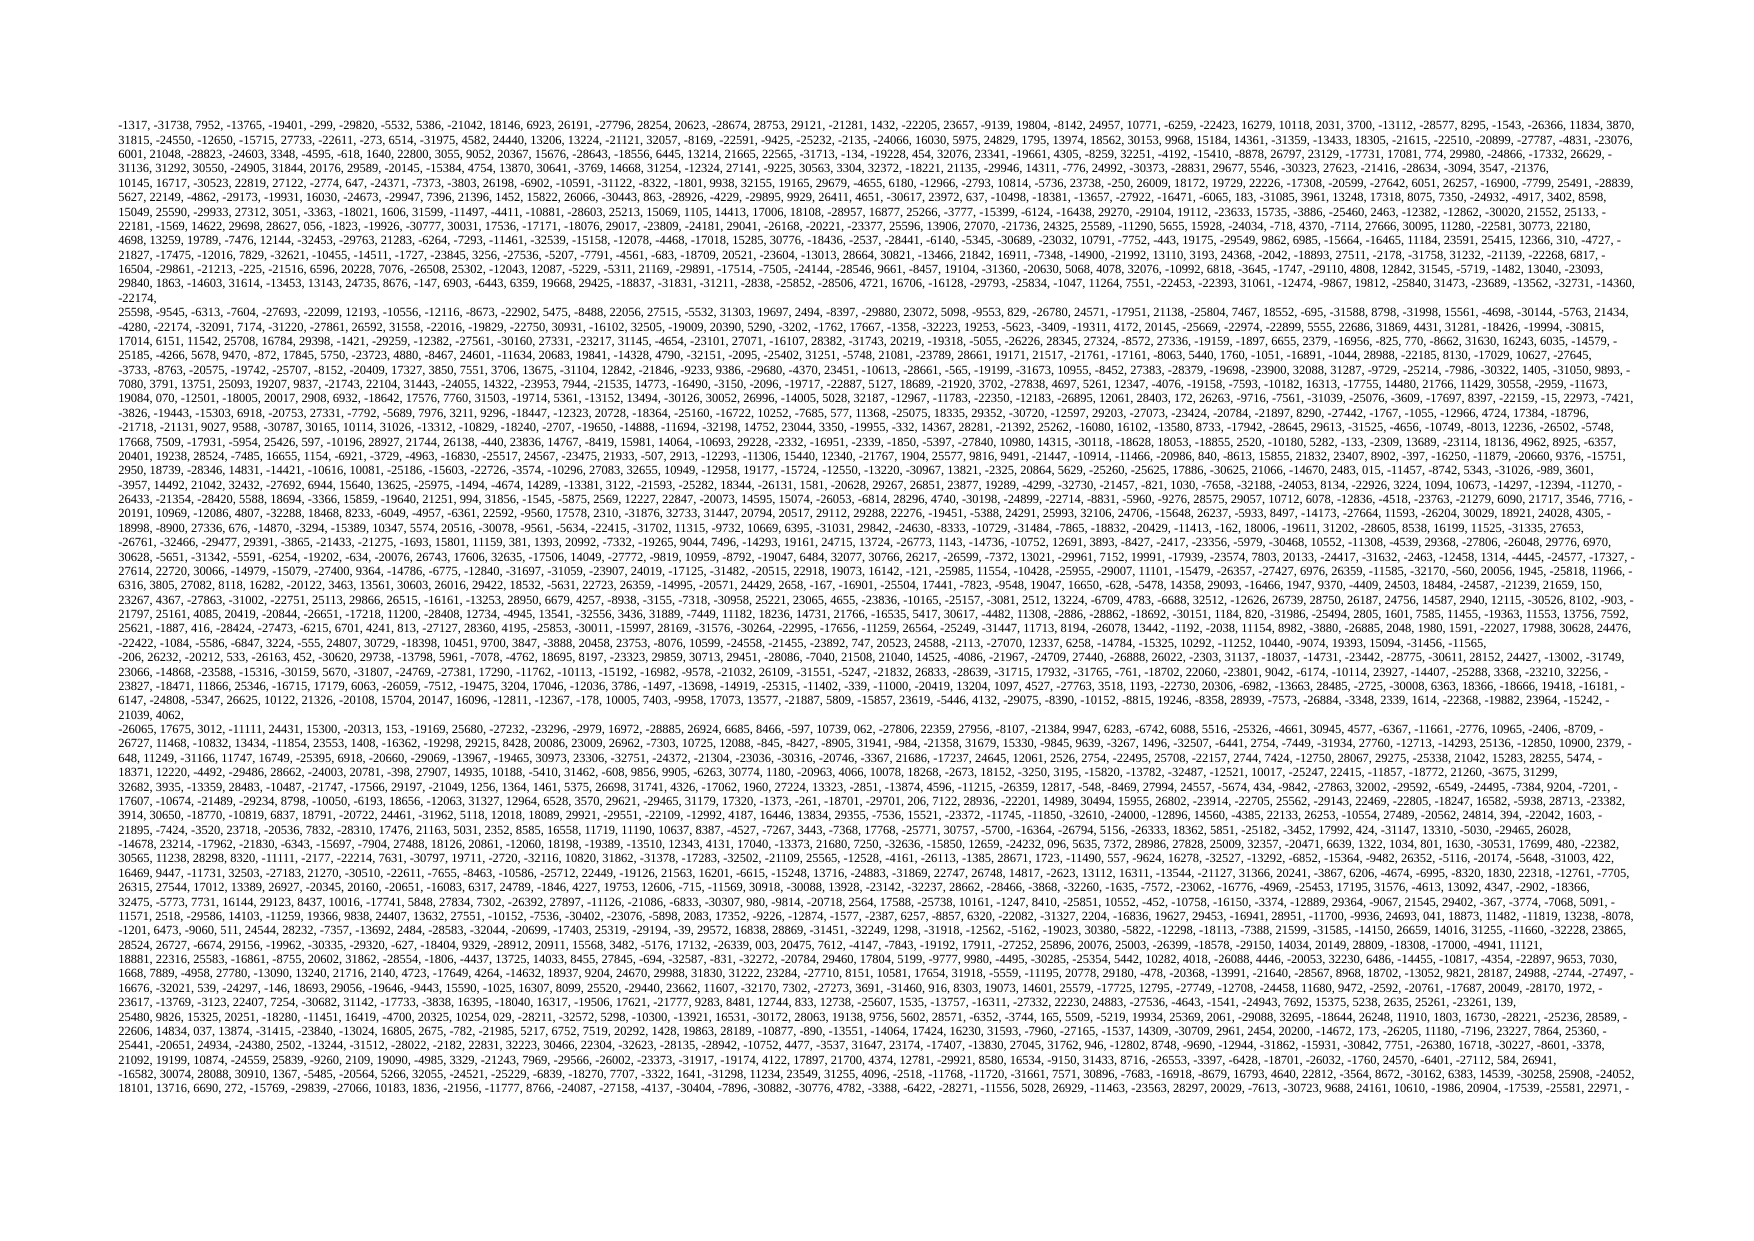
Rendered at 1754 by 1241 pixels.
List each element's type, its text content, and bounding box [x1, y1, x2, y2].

text -3957, 14492, 21042, 32432, -27692, 6944, 15640, 13625, -25975, -1494, -4674, 14289, -13381, 3122, -21593, -25282, 18344, -26131, 1581, -20628, 29267, 26851, 23877, 19289, -4299, -32730, -21457, -821, 1030, -7658, -32188, -24053, 8134, -22926, 3224, 1094, 10673, -14297, -12394, -11270, -26433, -21354, -28420, 5588, 18694, -3366, 15859, -19640, 21251, 994, 31856, -1545, -5875, 2569, 12227, 22847, -20073, 14595, 15074, -26053, -6814, 28296, 4740, -30198, -24899, -22714, -8831, -5960, -9276, 28575, 29057, 10712, 6078, -12836, -4518, -23763, -21279, 6090, 21717, 3546, 7716, -20191, 10969, -12086, 4807, -32288, 18468, 8233, -6049, -4957, -6361, 22592, -9560, 17578, 2310, -31876, 32733, 31447, 20794, 20517, 29112, 29288, 22276, -19451, -5388, 24291, 25993, 32106, 24706, -15648, 26237, -5933, 8497, -14173, -27664, 11593, -26204, 30029, 18921, 24028, 4305, -18998, -8900, 27336, 676, -14870, -3294, -15389, 10347, 5574, 20516, -30078, -9561, -5634, -22415, -31702, 11315, -9732, 10669, 6395, -31031, 29842, -24630, -8333, -10729, -31484, -7865, -18832, -20429, -11413, -162, 18006, -19611, 31202, -28605, 8538, 16199, 11525, -31335, 27653, [118, 477, 1635, 535]
text -26065, 17675, 3012, -11111, 24431, 15300, -20313, 153, -19169, 25680, -27232, -23296, -2979, 16972, -28885, 26924, 6685, 8466, -597, 10739, 062, -27806, 22359, 27956, -8107, -21384, 9947, 6283, -6742, 6088, 5516, -25326, -4661, 30945, 4577, -6367, -11661, -2776, 10965, -2406, -8709, -26727, 11468, -10832, 13434, -11854, 23553, 1408, -16362, -19298, 29215, 8428, 20086, 23009, 26962, -7303, 10725, 12088, -845, -8427, -8905, 31941, -984, -21358, 31679, 15330, -9845, 9639, -3267, 1496, -32507, -6441, 2754, -7449, -31934, 27760, -12713, -14293, 25136, -12850, 10900, 2379, -648, 11249, -31166, 11747, 16749, -25395, 6918, -20660, -29069, -13967, -19465, 30973, 23306, -32751, -24372, -21304, -23036, -30316, -20746, -3367, 21686, -17237, 24645, 12061, 2526, 2754, -22495, 25708, -22157, 2744, 7424, -12750, 28067, 29275, -25338, 21042, 15283, 28255, 5474, -18371, 12220, -4492, -29486, 28662, -24003, 20781, -398, 27907, 14935, 10188, -5410, 31462, -608, 9856, 9905, -6263, 30774, 1180, -20963, 4066, 10078, 18268, -2673, 18152, -3250, 3195, -15820, -13782, -32487, -12521, 10017, -25247, 22415, -11857, -18772, 21260, -3675, 31299, [118, 722, 1635, 779]
text 23267, 4367, -27863, -31002, -22751, 25113, 29866, 26515, -16161, -13253, 28950, 6679, 4257, -8938, -3155, -7318, -30958, 25221, 23065, 4655, -23836, -10165, -25157, -3081, 2512, 13224, -6709, 4783, -6688, 32512, -12626, 26739, 28750, 26187, 24756, 14587, 2940, 12115, -30526, 8102, -903, -21797, 25161, 4085, 20419, -20844, -26651, -17218, 11200, -28408, 12734, -4945, 13541, -32556, 3436, 31889, -7449, 11182, 18236, 14731, 21766, -16535, 5417, 30617, -4482, 11308, -2886, -28862, -18692, -30151, 1184, 820, -31986, -25494, 2805, 1601, 7585, 11455, -19363, 11553, 13756, 7592, 25621, -1887, 416, -28424, -27473, -6215, 6701, 4241, 813, -27127, 28360, 4195, -25853, -30011, -15997, 28169, -31576, -30264, -22995, -17656, -11259, 26564, -25249, -31447, 11713, 8194, -26078, 13442, -1192, -2038, 11154, 8982, -3880, -26885, 2048, 1980, 1591, -22027, 17988, 30628, 24476, -22422, -1084, -5586, -6847, 3224, -555, 24807, 30729, -18398, 10451, 9700, 3847, -3888, 20458, 23753, -8076, 10599, -24558, -21455, -23892, 747, 20523, 24588, -2113, -27070, 12337, 6258, -14784, -15325, 10292, -11252, 10440, -9074, 19393, 15094, -31456, -11565, [118, 592, 1635, 650]
text -16582, 30074, 28088, 30910, 1367, -5485, -20564, 5266, 32055, -24521, -25229, -6839, -18270, 7707, -3322, 1641, -31298, 11234, 23549, 31255, 4096, -2518, -11768, -11720, -31661, 7571, 30896, -7683, -16918, -8679, 16793, 4640, 22812, -3564, 8672, -30162, 6383, 14539, -30258, 25908, -24052, 18101, 13716, 6690, 272, -15769, -29839, -27066, 10183, 1836, -21956, -11777, 8766, -24087, -27158, -4137, -30404, -7896, -30882, -30776, 4782, -3388, -6422, -28271, -11556, 5028, 26929, -11463, -23563, 28297, 20029, -7613, -30723, 9688, 24161, 10610, -1986, 20904, -17539, -25581, 22971, [118, 1067, 1635, 1096]
text 25598, -9545, -6313, -7604, -27693, -22099, 12193, -10556, -12116, -8673, -22902, 5475, -8488, 22056, 27515, -5532, 31303, 19697, 2494, -8397, -29880, 23072, 5098, -9553, 829, -26780, 24571, -17951, 21138, -25804, 7467, 18552, -695, -31588, 8798, -31998, 15561, -4698, -30144, -5763, 21434, -4280, -22174, -32091, 7174, -31220, -27861, 26592, 31558, -22016, -19829, -22750, 30931, -16102, 32505, -19009, 20390, 5290, -3202, -1762, 17667, -1358, -32223, 19253, -5623, -3409, -19311, 4172, 20145, -25669, -22974, -22899, 5555, 22686, 31869, 4431, 31281, -18426, -19994, -30815, 17014, 6151, 11542, 25708, 16784, 29398, -1421, -29259, -12382, -27561, -30160, 27331, -23217, 31145, -4654, -23101, 27071, -16107, 28382, -31743, 20219, -19318, -5055, -26226, 28345, 27324, -8572, 27336, -19159, -1897, 6655, 2379, -16956, -825, 770, -8662, 31630, 16243, 6035, -14579, -25185, -4266, 5678, 9470, -872, 17845, 5750, -23723, 4880, -8467, 24601, -11634, 20683, 19841, -14328, 4790, -32151, -2095, -25402, 31251, -5748, 21081, -23789, 28661, 19171, 21517, -21761, -17161, -8063, 5440, 1760, -1051, -16891, -1044, 28988, -22185, 8130, -17029, 10627, -27645, [118, 305, 1635, 362]
text 32475, -5773, 7731, 16144, 29123, 8437, 10016, -17741, 5848, 27834, 7302, -26392, 27897, -11126, -21086, -6833, -30307, 980, -9814, -20718, 2564, 17588, -25738, 10161, -1247, 8410, -25851, 10552, -452, -10758, -16150, -3374, -12889, 29364, -9067, 21545, 29402, -367, -3774, -7068, 5091, -11571, 2518, -29586, 14103, -11259, 19366, 9838, 24407, 13632, 27551, -10152, -7536, -30402, -23076, -5898, 2083, 17352, -9226, -12874, -1577, -2387, 6257, -8857, 6320, -22082, -31327, 2204, -16836, 19627, 29453, -16941, 28951, -11700, -9936, 24693, 041, 18873, 11482, -11819, 13238, -8078, -1201, 6473, -9060, 511, 24544, 28232, -7357, -13692, 2484, -28583, -32044, -20699, -17403, 25319, -29194, -39, 29572, 16838, 28869, -31451, -32249, 1298, -31918, -12562, -5162, -19023, 30380, -5822, -12298, -18113, -7388, 21599, -31585, -14150, 26659, 14016, 31255, -11660, -32228, 23865, 28524, 26727, -6674, 29156, -19962, -30335, -29320, -627, -18404, 9329, -28912, 20911, 15568, 3482, -5176, 17132, -26339, 003, 20475, 7612, -4147, -7843, -19192, 17911, -27252, 25896, 20076, 25003, -26399, -18578, -29150, 14034, 20149, 28809, -18308, -17000, -4941, 11121, [118, 894, 1635, 952]
text -3733, -8763, -20575, -19742, -25707, -8152, -20409, 17327, 3850, 7551, 3706, 13675, -31104, 12842, -21846, -9233, 9386, -29680, -4370, 23451, -10613, -28661, -565, -19199, -31673, 10955, -8452, 27383, -28379, -19698, -23900, 32088, 31287, -9729, -25214, -7986, -30322, 1405, -31050, 9893, -7080, 3791, 13751, 25093, 19207, 9837, -21743, 22104, 31443, -24055, 14322, -23953, 7944, -21535, 14773, -16490, -3150, -2096, -19717, -22887, 5127, 18689, -21920, 3702, -27838, 4697, 5261, 12347, -4076, -19158, -7593, -10182, 16313, -17755, 14480, 21766, 11429, 30558, -2959, -11673, 19084, 070, -12501, -18005, 20017, 2908, 6932, -18642, 17576, 7760, 31503, -19714, 5361, -13152, 13494, -30126, 30052, 26996, -14005, 5028, 32187, -12967, -11783, -22350, -12183, -26895, 12061, 28403, 172, 26263, -9716, -7561, -31039, -25076, -3609, -17697, 8397, -22159, -15, 22973, -7421, -3826, -19443, -15303, 6918, -20753, 27331, -7792, -5689, 7976, 3211, 9296, -18447, -12323, 20728, -18364, -25160, -16722, 10252, -7685, 577, 11368, -25075, 18335, 29352, -30720, -12597, 29203, -27073, -23424, -20784, -21897, 8290, -27442, -1767, -1055, -12966, 4724, 17384, -18796, [118, 362, 1635, 420]
text -26761, -32466, -29477, 29391, -3865, -21433, -21275, -1693, 15801, 11159, 381, 1393, 20992, -7332, -19265, 9044, 7496, -14293, 19161, 24715, 13724, -26773, 1143, -14736, -10752, 12691, 3893, -8427, -2417, -23356, -5979, -30468, 10552, -11308, -4539, 29368, -27806, -26048, 29776, 6970, 30628, -5651, -31342, -5591, -6254, -19202, -634, -20076, 26743, 17606, 32635, -17506, 14049, -27772, -9819, 10959, -8792, -19047, 6484, 32077, 30766, 26217, -26599, -7372, 13021, -29961, 7152, 19991, -17939, -23574, 7803, 20133, -24417, -31632, -2463, -12458, 1314, -4445, -24577, -17327, -27614, 22720, 30066, -14979, -15079, -27400, 9364, -14786, -6775, -12840, -31697, -31059, -23907, 24019, -17125, -31482, -20515, 22918, 19073, 16142, -121, -25985, 11554, -10428, -25955, -29007, 11101, -15479, -26357, -27427, 6976, 26359, -11585, -32170, -560, 20056, 1945, -25818, 11966, -6316, 3805, 27082, 8118, 16282, -20122, 3463, 13561, 30603, 26016, 29422, 18532, -5631, 22723, 26359, -14995, -20571, 24429, 2658, -167, -16901, -25504, 17441, -7823, -9548, 19047, 16650, -628, -5478, 14358, 29093, -16466, 1947, 9370, -4409, 24503, 18484, -24587, -21239, 21659, 150, [118, 535, 1635, 592]
text 32682, 3935, -13359, 28483, -10487, -21747, -17566, 29197, -21049, 1256, 1364, 1461, 5375, 26698, 31741, 4326, -17062, 1960, 27224, 13323, -2851, -13874, 4596, -11215, -26359, 12817, -548, -8469, 27994, 24557, -5674, 434, -9842, -27863, 32002, -29592, -6549, -24495, -7384, 9204, -7201, -17607, -10674, -21489, -29234, 8798, -10050, -6193, 18656, -12063, 31327, 12964, 6528, 3570, 29621, -29465, 31179, 17320, -1373, -261, -18701, -29701, 206, 7122, 28936, -22201, 14989, 30494, 15955, 26802, -23914, -22705, 25562, -29143, 22469, -22805, -18247, 16582, -5938, 28713, -23382, 3914, 30650, -18770, -10819, 6837, 18791, -20722, 24461, -31962, 5118, 12018, 18089, 29921, -29551, -22109, -12992, 4187, 16446, 13834, 29355, -7536, 15521, -23372, -11745, -11850, -32610, -24000, -12896, 14560, -4385, 22133, 26253, -10554, 27489, -20562, 24814, 394, -22042, 1603, -21895, -7424, -3520, 23718, -20536, 7832, -28310, 17476, 21163, 5031, 2352, 8585, 16558, 11719, 11190, 10637, 8387, -4527, -7267, 3443, -7368, 17768, -25771, 30757, -5700, -16364, -26794, 5156, -26333, 18362, 5851, -25182, -3452, 17992, 424, -31147, 13310, -5030, -29465, 26028, [118, 779, 1635, 837]
text -14678, 23214, -17962, -21830, -6343, -15697, -7904, 27488, 18126, 20861, -12060, 18198, -19389, -13510, 12343, 4131, 17040, -13373, 21680, 7250, -32636, -15850, 12659, -24232, 096, 5635, 7372, 28986, 27828, 25009, 32357, -20471, 6639, 1322, 1034, 801, 1630, -30531, 17699, 480, -22382, 30565, 11238, 28298, 8320, -11111, -2177, -22214, 7631, -30797, 19711, -2720, -32116, 10820, 31862, -31378, -17283, -32502, -21109, 25565, -12528, -4161, -26113, -1385, 28671, 1723, -11490, 557, -9624, 16278, -32527, -13292, -6852, -15364, -9482, 26352, -5116, -20174, -5648, -31003, 422, 16469, 9447, -11731, 32503, -27183, 21270, -30510, -22611, -7655, -8463, -10586, -25712, 22449, -19126, 21563, 16201, -6615, -15248, 13716, -24883, -31869, 22747, 26748, 14817, -2623, 13112, 16311, -13544, -21127, 31366, 20241, -3867, 6206, -4674, -6995, -8320, 1830, 22318, -12761, -7705, 26315, 27544, 17012, 13389, 26927, -20345, 20160, -20651, -16083, 6317, 24789, -1846, 4227, 19753, 12606, -715, -11569, 30918, -30088, 13928, -23142, -32237, 28662, -28466, -3868, -32260, -1635, -7572, -23062, -16776, -4969, -25453, 17195, 31576, -4613, 13092, 4347, -2902, -18366, [118, 837, 1635, 894]
text -21718, -21131, 9027, 9588, -30787, 30165, 10114, 31026, -13312, -10829, -18240, -2707, -19650, -14888, -11694, -32198, 14752, 23044, 3350, -19955, -332, 14367, 28281, -21392, 25262, -16080, 16102, -13580, 8733, -17942, -28645, 29613, -31525, -4656, -10749, -8013, 12236, -26502, -5748, 17668, 7509, -17931, -5954, 25426, 597, -10196, 28927, 21744, 26138, -440, 23836, 14767, -8419, 15981, 14064, -10693, 29228, -2332, -16951, -2339, -1850, -5397, -27840, 10980, 14315, -30118, -18628, 18053, -18855, 2520, -10180, 5282, -133, -2309, 13689, -23114, 18136, 4962, 8925, -6357, 20401, 19238, 28524, -7485, 16655, 1154, -6921, -3729, -4963, -16830, -25517, 24567, -23475, 21933, -507, 2913, -12293, -11306, 15440, 12340, -21767, 1904, 25577, 9816, 9491, -21447, -10914, -11466, -20986, 840, -8613, 15855, 21832, 23407, 8902, -397, -16250, -11879, -20660, 9376, -15751, 2950, 18739, -28346, 14831, -14421, -10616, 10081, -25186, -15603, -22726, -3574, -10296, 27083, 32655, 10949, -12958, 19177, -15724, -12550, -13220, -30967, 13821, -2325, 20864, 5629, -25260, -25625, 17886, -30625, 21066, -14670, 2483, 015, -11457, -8742, 5343, -31026, -989, 3601, [118, 420, 1635, 477]
text 10145, 16717, -30523, 22819, 27122, -2774, 647, -24371, -7373, -3803, 26198, -6902, -10591, -31122, -8322, -1801, 9938, 32155, 19165, 29679, -4655, 6180, -12966, -2793, 10814, -5736, 23738, -250, 26009, 18172, 19729, 22226, -17308, -20599, -27642, 6051, 26257, -16900, -7799, 25491, -28839, 5627, 22149, -4862, -29173, -19931, 16030, -24673, -29947, 7396, 21396, 1452, 15822, 26066, -30443, 863, -28926, -4229, -29895, 9929, 26411, 4651, -30617, 23972, 637, -10498, -18381, -13657, -27922, -16471, -6065, 183, -31085, 3961, 13248, 17318, 8075, 7350, -24932, -4917, 3402, 8598, 15049, 25590, -29933, 27312, 3051, -3363, -18021, 1606, 31599, -11497, -4411, -10881, -28603, 25213, 15069, 1105, 14413, 17006, 18108, -28957, 16877, 25266, -3777, -15399, -6124, -16438, 29270, -29104, 19112, -23633, 15735, -3886, -25460, 2463, -12382, -12862, -30020, 21552, 25133, -22181, -1569, 14622, 29698, 28627, 056, -1823, -19926, -30777, 30031, 17536, -17171, -18076, 29017, -23809, -24181, 29041, -26168, -20221, -23377, 25596, 13906, 27070, -21736, 24325, 25589, -11290, 5655, 15928, -24034, -718, 4370, -7114, 27666, 30095, 11280, -22581, 30773, 22180, [118, 176, 1635, 233]
text 18881, 22316, 25583, -16861, -8755, 20602, 31862, -28554, -1806, -4437, 13725, 14033, 8455, 27845, -694, -32587, -831, -32272, -20784, 29460, 17804, 5199, -9777, 9980, -4495, -30285, -25354, 5442, 10282, 4018, -26088, 4446, -20053, 32230, 6486, -14455, -10817, -4354, -22897, 9653, 7030, 1668, 7889, -4958, 27780, -13090, 13240, 21716, 2140, 4723, -17649, 4264, -14632, 18937, 9204, 24670, 29988, 31830, 31222, 23284, -27710, 8151, 10581, 17654, 31918, -5559, -11195, 20778, 29180, -478, -20368, -13991, -21640, -28567, 8968, 18702, -13052, 9821, 28187, 24988, -2744, -27497, -16676, -32021, 539, -24297, -146, 18693, 29056, -19646, -9443, 15590, -1025, 16307, 8099, 25520, -29440, 23662, 11607, -32170, 7302, -27273, 3691, -31460, 916, 8303, 19073, 14601, 25579, -17725, 12795, -27749, -12708, -24458, 11680, 9472, -2592, -20761, -17687, 20049, -28170, 1972, -23617, -13769, -3123, 22407, 7254, -30682, 31142, -17733, -3838, 16395, -18040, 16317, -19506, 17621, -21777, 9283, 8481, 12744, 833, 12738, -25607, 1535, -13757, -16311, -27332, 22230, 24883, -27536, -4643, -1541, -24943, 7692, 15375, 5238, 2635, 25261, -23261, 139, [118, 952, 1635, 1009]
text -1317, -31738, 7952, -13765, -19401, -299, -29820, -5532, 5386, -21042, 18146, 6923, 26191, -27796, 28254, 20623, -28674, 28753, 29121, -21281, 1432, -22205, 23657, -9139, 19804, -8142, 24957, 10771, -6259, -22423, 16279, 10118, 2031, 3700, -13112, -28577, 8295, -1543, -26366, 11834, 3870, 31815, -24550, -12650, -15715, 27733, -22611, -273, 6514, -31975, 4582, 24440, 13206, 13224, -21121, 32057, -8169, -22591, -9425, -25232, -2135, -24066, 16030, 5975, 24829, 1795, 13974, 18562, 30153, 9968, 15184, 14361, -31359, -13433, 18305, -21615, -22510, -20899, -27787, -4831, -23076, 6001, 21048, -28823, -24603, 3348, -4595, -618, 1640, 22800, 3055, 9052, 20367, 15676, -28643, -18556, 6445, 13214, 21665, 22565, -31713, -134, -19228, 454, 32076, 23341, -19661, 4305, -8259, 32251, -4192, -15410, -8878, 26797, 23129, -17731, 17081, 774, 29980, -24866, -17332, 26629, -31136, 31292, 30550, -24905, 31844, 20176, 29589, -20145, -15384, 4754, 13870, 30641, -3769, 14668, 31254, -12324, 27141, -9225, 30563, 3304, 32372, -18221, 21135, -29946, 14311, -776, 24992, -30373, -28831, 29677, 5546, -30323, 27623, -21416, -28634, -3094, 3547, -21376, [118, 118, 1635, 176]
text 4698, 13259, 19789, -7476, 12144, -32453, -29763, 21283, -6264, -7293, -11461, -32539, -15158, -12078, -4468, -17018, 15285, 30776, -18436, -2537, -28441, -6140, -5345, -30689, -23032, 10791, -7752, -443, 19175, -29549, 9862, 6985, -15664, -16465, 11184, 23591, 25415, 12366, 310, -4727, -21827, -17475, -12016, 7829, -32621, -10455, -14511, -1727, -23845, 3256, -27536, -5207, -7791, -4561, -683, -18709, 20521, -23604, -13013, 28664, 30821, -13466, 21842, 16911, -7348, -14900, -21992, 13110, 3193, 24368, -2042, -18893, 27511, -2178, -31758, 31232, -21139, -22268, 6817, -16504, -29861, -21213, -225, -21516, 6596, 20228, 7076, -26508, 25302, -12043, 12087, -5229, -5311, 21169, -29891, -17514, -7505, -24144, -28546, 9661, -8457, 19104, -31360, -20630, 5068, 4078, 32076, -10992, 6818, -3645, -1747, -29110, 4808, 12842, 31545, -5719, -1482, 13040, -23093, 29840, 1863, -14603, 31614, -13453, 13143, 24735, 8676, -147, 6903, -6443, 6359, 19668, 29425, -18837, -31831, -31211, -2838, -25852, -28506, 4721, 16706, -16128, -29793, -25834, -1047, 11264, 7551, -22453, -22393, 31061, -12474, -9867, 19812, -25840, 31473, -23689, -13562, -32731, -14360, -22174, [118, 233, 1635, 305]
text -206, 26232, -20212, 533, -26163, 452, -30620, 29738, -13798, 5961, -7078, -4762, 18695, 8197, -23323, 29859, 30713, 29451, -28086, -7040, 21508, 21040, 14525, -4086, -21967, -24709, 27440, -26888, 26022, -2303, 31137, -18037, -14731, -23442, -28775, -30611, 28152, 24427, -13002, -31749, 23066, -14868, -23588, -15316, -30159, 5670, -31807, -24769, -27381, 17290, -11762, -10113, -15192, -16982, -9578, -21032, 26109, -31551, -5247, -21832, 26833, -28639, -31715, 17932, -31765, -761, -18702, 22060, -23801, 9042, -6174, -10114, 23927, -14407, -25288, 3368, -23210, 32256, -23827, -18471, 11866, 25346, -16715, 17179, 6063, -26059, -7512, -19475, 3204, 17046, -12036, 3786, -1497, -13698, -14919, -25315, -11402, -339, -11000, -20419, 13204, 1097, 4527, -27763, 3518, 1193, -22730, 20306, -6982, -13663, 28485, -2725, -30008, 6363, 18366, -18666, 19418, -16181, -6147, -24808, -5347, 26625, 10122, 21326, -20108, 15704, 20147, 16096, -12811, -12367, -178, 10005, 7403, -9958, 17073, 13577, -21887, 5809, -15857, 23619, -5446, 4132, -29075, -8390, -10152, -8815, 19246, -8358, 28939, -7573, -26884, -3348, 2339, 1614, -22368, -19882, 23964, -15242, -21039, 4062, [118, 650, 1635, 722]
text 25480, 9826, 15325, 20251, -18280, -11451, 16419, -4700, 20325, 10254, 029, -28211, -32572, 5298, -10300, -13921, 16531, -30172, 28063, 19138, 9756, 5602, 28571, -6352, -3744, 165, 5509, -5219, 19934, 25369, 2061, -29088, 32695, -18644, 26248, 11910, 1803, 16730, -28221, -25236, 28589, -22606, 14834, 037, 13874, -31415, -23840, -13024, 16805, 2675, -782, -21985, 5217, 6752, 7519, 20292, 1428, 19863, 28189, -10877, -890, -13551, -14064, 17424, 16230, 31593, -7960, -27165, -1537, 14309, -30709, 2961, 2454, 20200, -14672, 173, -26205, 11180, -7196, 23227, 7864, 25360, -25441, -20651, 24934, -24380, 2502, -13244, -31512, -28022, -2182, 22831, 32223, 30466, 22304, -32623, -28135, -28942, -10752, 4477, -3537, 31647, 23174, -17407, -13830, 27045, 31762, 946, -12802, 8748, -9690, -12944, -31862, -15931, -30842, 7751, -26380, 16718, -30227, -8601, -3378, 21092, 19199, 10874, -24559, 25839, -9260, 2109, 19090, -4985, 3329, -21243, 7969, -29566, -26002, -23373, -31917, -19174, 4122, 17897, 21700, 4374, 12781, -29921, 8580, 16534, -9150, 31433, 8716, -26553, -3397, -6428, -18701, -26032, -1760, 24570, -6401, -27112, 584, 26941, [118, 1009, 1635, 1067]
